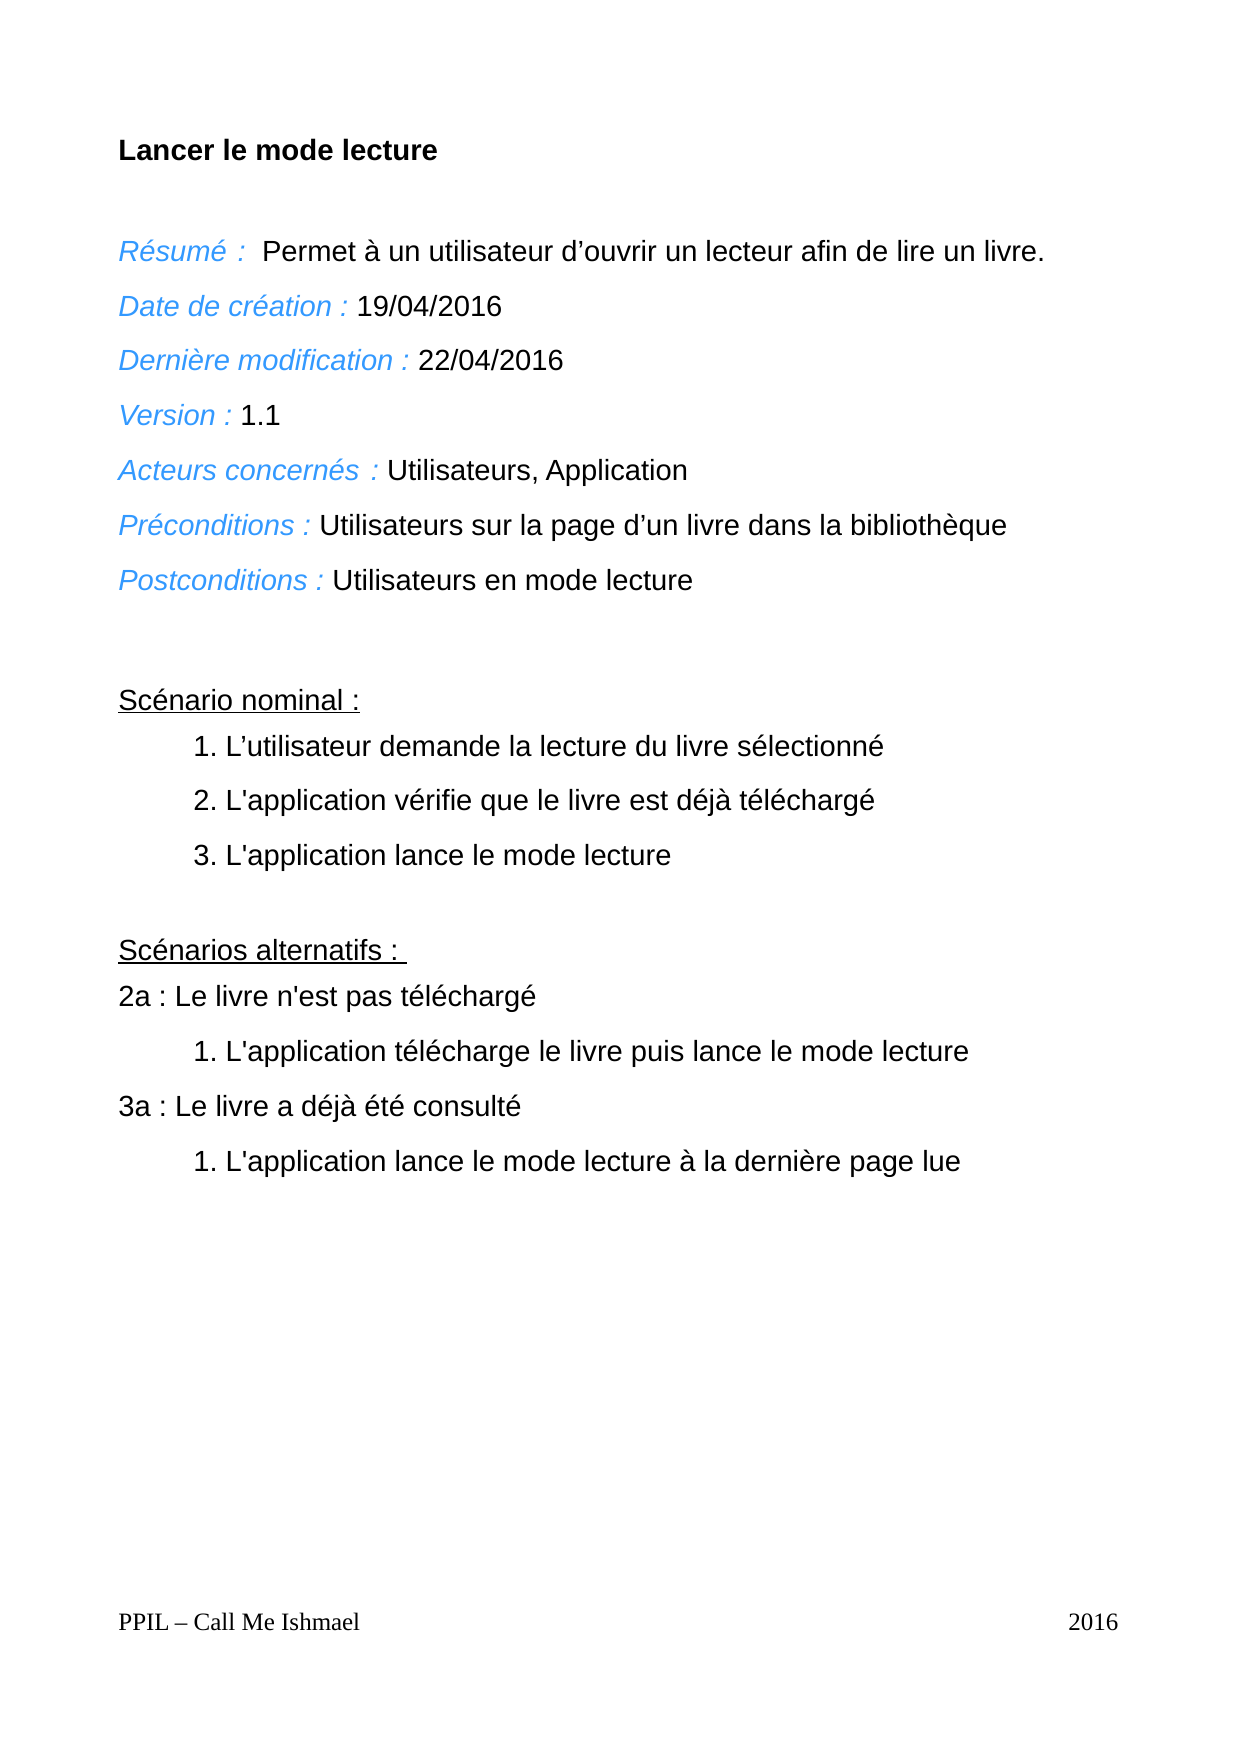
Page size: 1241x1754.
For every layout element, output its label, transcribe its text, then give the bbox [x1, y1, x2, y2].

text 2a : Le livre n'est pas téléchargé [118, 979, 1122, 1013]
subtitle Scénarios alternatifs : [118, 933, 1122, 967]
text Postconditions : Utilisateurs en mode lecture [118, 562, 1122, 596]
text Dernière modification : 22/04/2016 [118, 343, 1122, 377]
subtitle Lancer le mode lecture [118, 133, 1122, 166]
text Version : 1.1 [118, 398, 1122, 432]
subtitle Scénario nominal : [118, 682, 1122, 716]
text 1. L'application télécharge le livre puis lance le mode lecture [118, 1034, 1122, 1067]
text Date de création : 19/04/2016 [118, 288, 1122, 322]
text 1. L'application lance le mode lecture à la dernière page lue [118, 1143, 1122, 1177]
text 2. L'application vérifie que le livre est déjà téléchargé [118, 783, 1122, 817]
text 3. L'application lance le mode lecture [118, 838, 1122, 872]
text Acteurs concernés : Utilisateurs, Application [118, 453, 1122, 486]
text Résumé : Permet à un utilisateur d’ouvrir un lecteur afin de lire un livre. [118, 234, 1122, 267]
text 1. L’utilisateur demande la lecture du livre sélectionné [118, 728, 1122, 762]
text Préconditions : Utilisateurs sur la page d’un livre dans la bibliothèque [118, 508, 1122, 541]
text 3a : Le livre a déjà été consulté [118, 1089, 1122, 1122]
